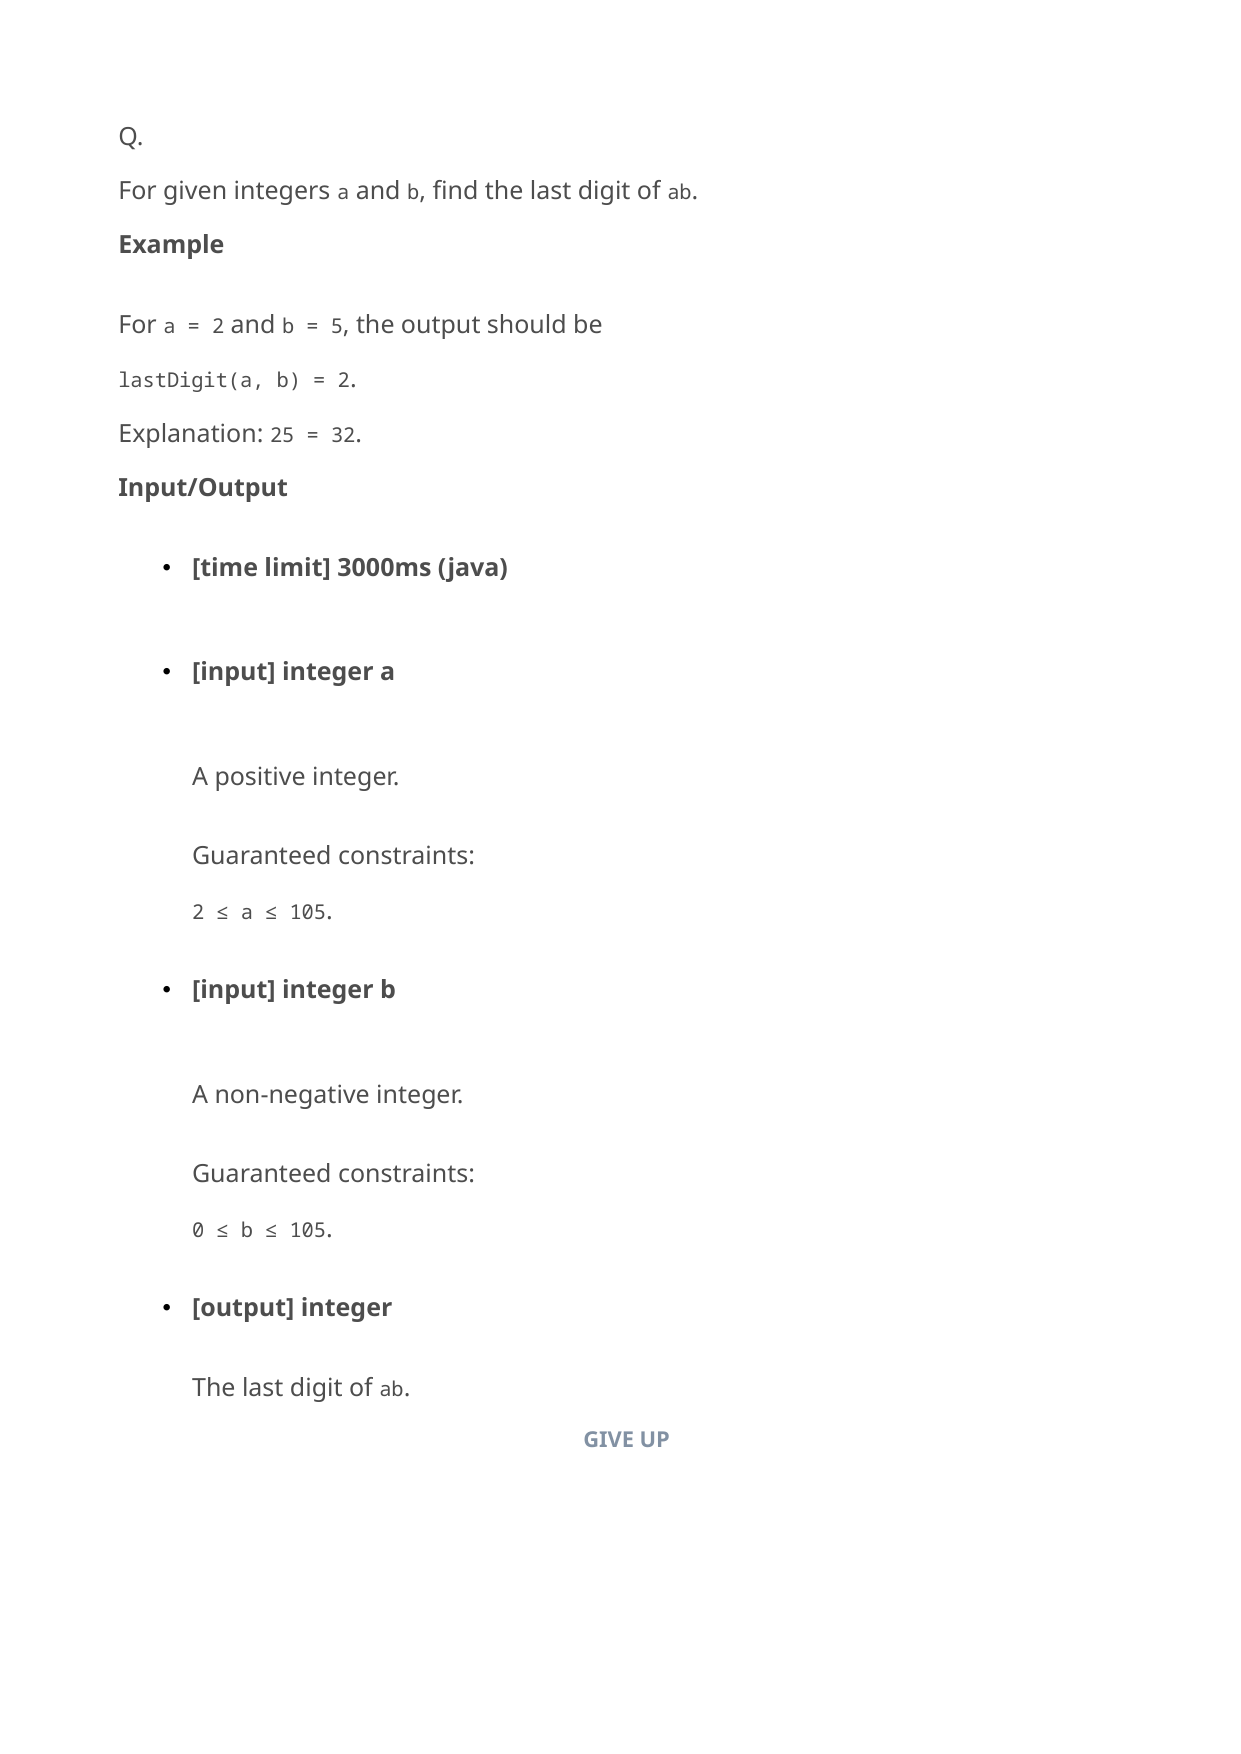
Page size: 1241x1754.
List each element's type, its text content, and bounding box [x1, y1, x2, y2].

text Q. [118, 118, 1122, 152]
list A positive integer. [162, 758, 1122, 792]
text Input/Output [118, 470, 1122, 504]
text For given integers a and b, find the last digit of ab. [118, 173, 1122, 207]
list [input] integer b [162, 972, 1122, 1006]
text Explanation: 25 = 32. [118, 416, 1122, 449]
text Example [118, 227, 1122, 261]
list Guaranteed constraints: 2 ≤ a ≤ 105. [162, 838, 1122, 926]
list The last digit of ab. [162, 1369, 1122, 1403]
list A non-negative integer. [162, 1076, 1122, 1110]
list [output] integer [162, 1290, 1122, 1324]
text GIVE UP [131, 1424, 1122, 1453]
list [input] integer a [162, 654, 1122, 688]
list [time limit] 3000ms (java) [162, 549, 1122, 583]
text For a = 2 and b = 5, the output should be lastDigit(a, b) = 2. [118, 307, 1122, 395]
list Guaranteed constraints: 0 ≤ b ≤ 105. [162, 1156, 1122, 1244]
